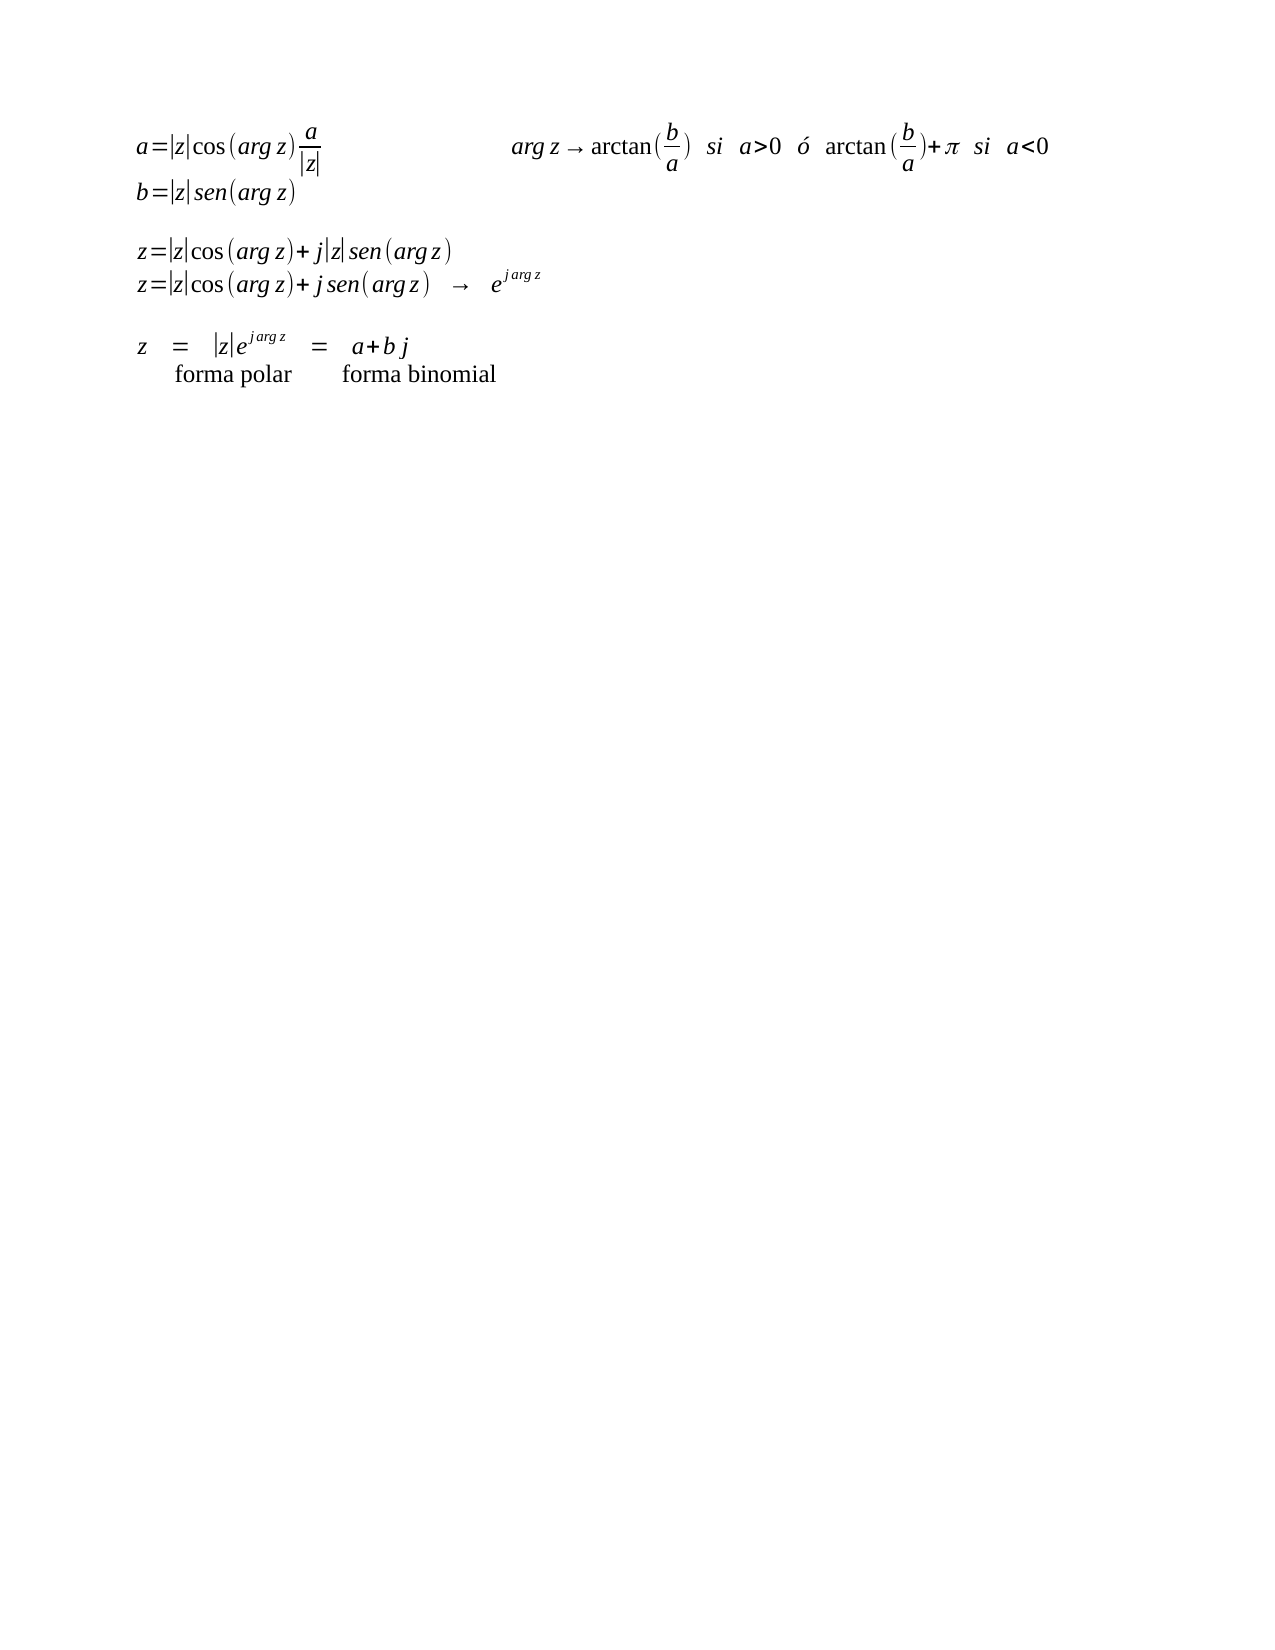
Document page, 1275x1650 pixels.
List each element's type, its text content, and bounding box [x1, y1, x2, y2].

text forma polar forma binomial [118, 359, 1157, 388]
text → [118, 266, 1157, 299]
